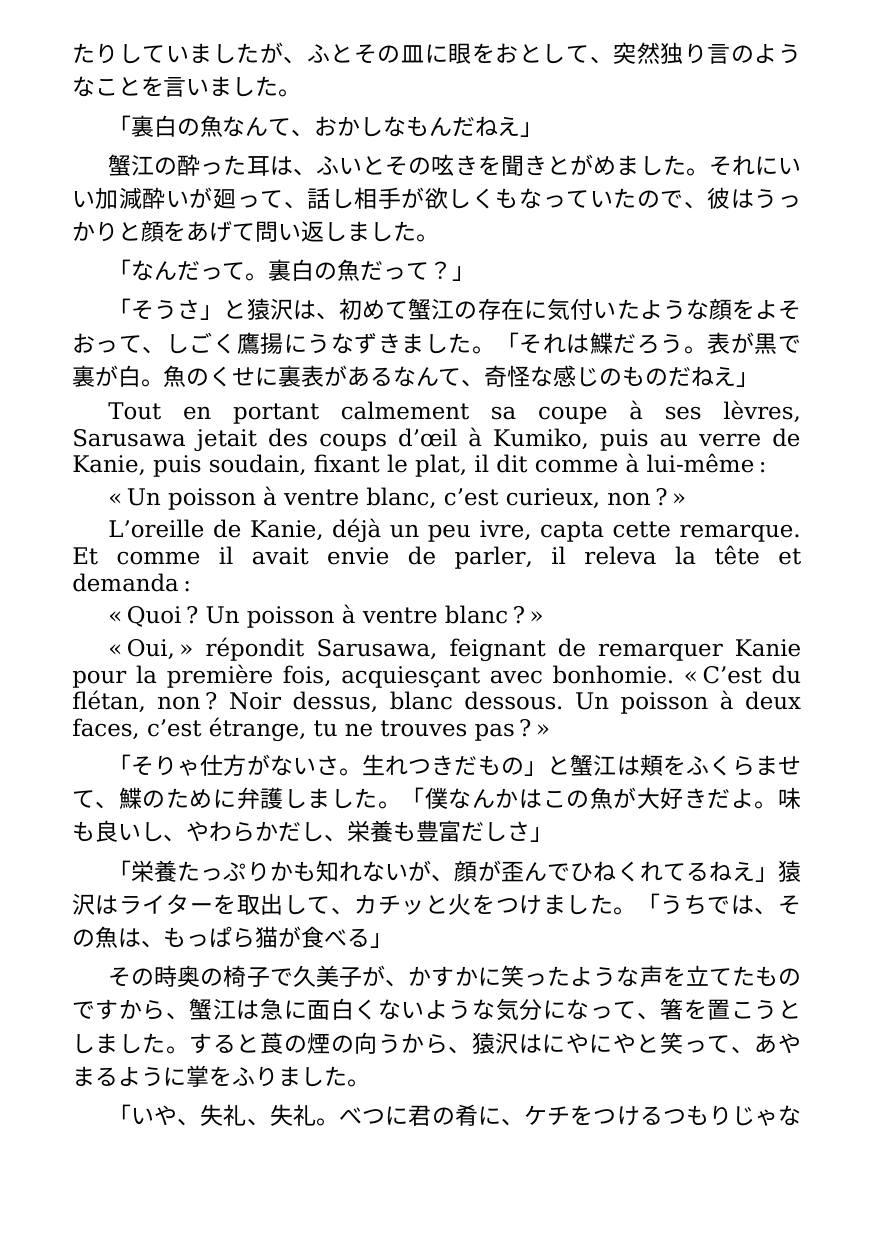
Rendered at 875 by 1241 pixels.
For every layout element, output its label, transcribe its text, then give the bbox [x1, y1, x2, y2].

text 「いや、失礼、失礼。べつに君の肴に、ケチをつけるつもりじゃな [72, 1098, 802, 1131]
text 「そりゃ仕方がないさ。生れつきだもの」と蟹江は頬をふくらませて、鰈のために弁護しました。「僕なんかはこの魚が大好きだよ。味も良いし、やわらかだし、栄養も豊富だしさ」 [72, 748, 802, 847]
text « Un poisson à ventre blanc, c’est curieux, non ? » [72, 484, 802, 511]
text 蟹江の酔った耳は、ふいとその呟きを聞きとがめました。それにいい加減酔いが廻って、話し相手が欲しくもなっていたので、彼はうっかりと顔をあげて問い返しました。 [72, 148, 802, 247]
text Tout en portant calmement sa coupe à ses lèvres, Sarusawa jetait des coups d’œil à Kumiko, puis au verre de Kanie, puis soudain, fixant le plat, il dit comme à lui-même : [72, 398, 802, 478]
text 「栄養たっぷりかも知れないが、顔が歪んでひねくれてるねえ」猿沢はライターを取出して、カチッと火をつけました。「うちでは、その魚は、もっぱら猫が食べる」 [72, 853, 802, 953]
text 「裏白の魚なんて、おかしなもんだねえ」 [72, 108, 802, 142]
text « Oui, » répondit Sarusawa, feignant de remarquer Kanie pour la première fois, acquiesçant avec bonhomie. « C’est du flétan, non ? Noir dessus, blanc dessous. Un poisson à deux faces, c’est étrange, tu ne trouves pas ? » [72, 635, 802, 742]
text L’oreille de Kanie, déjà un peu ivre, capta cette remarque. Et comme il avait envie de parler, il releva la tête et demanda : [72, 517, 802, 597]
text たりしていましたが、ふとその皿に眼をおとして、突然独り言のようなことを言いました。 [72, 36, 802, 102]
text その時奥の椅子で久美子が、かすかに笑ったような声を立てたものですから、蟹江は急に面白くないような気分になって、箸を置こうとしました。すると莨の煙の向うから、猿沢はにやにやと笑って、あやまるように掌をふりました。 [72, 959, 802, 1092]
text « Quoi ? Un poisson à ventre blanc ? » [72, 602, 802, 629]
text 「そうさ」と猿沢は、初めて蟹江の存在に気付いたような顔をよそおって、しごく鷹揚にうなずきました。「それは鰈だろう。表が黒で裏が白。魚のくせに裏表があるなんて、奇怪な感じのものだねえ」 [72, 292, 802, 392]
text 「なんだって。裏白の魚だって？」 [72, 253, 802, 286]
